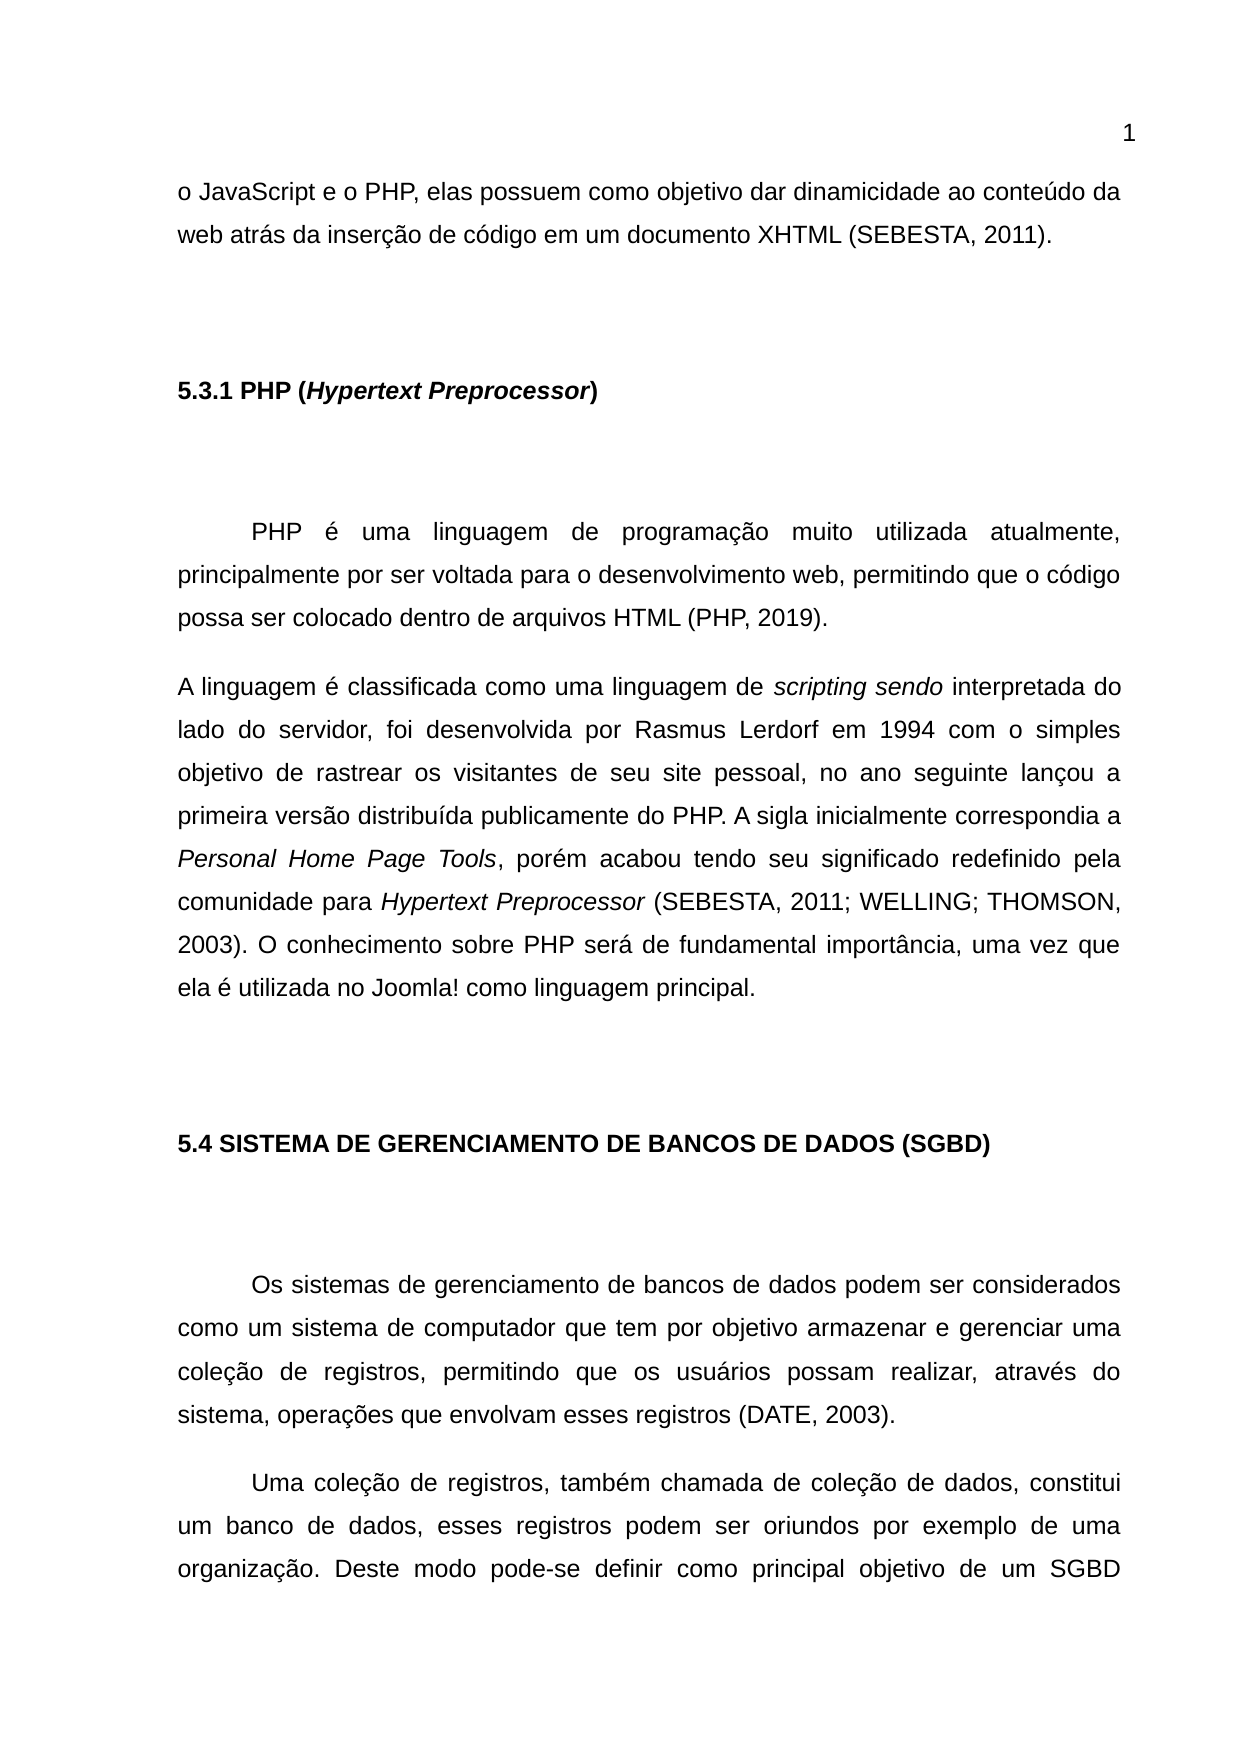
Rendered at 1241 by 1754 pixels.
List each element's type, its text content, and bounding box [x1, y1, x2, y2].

subtitle 5.4 Sistema de Gerenciamento de Bancos de Dados (SGBD) [177, 1129, 1122, 1158]
text Os sistemas de gerenciamento de bancos de dados podem ser considerados como um sistema de computador que tem por objetivo armazenar e gerenciar uma coleção de registros, permitindo que os usuários possam realizar, através do sistema, operações que envolvam esses registros (DATE, 2003). [177, 1270, 1122, 1428]
subtitle 5.3.1 PHP (Hypertext Preprocessor) [177, 376, 1122, 405]
text Uma coleção de registros, também chamada de coleção de dados, constitui um banco de dados, esses registros podem ser oriundos por exemplo de uma organização. Deste modo pode-se definir como principal objetivo de um SGBD [177, 1468, 1122, 1583]
text o JavaScript e o PHP, elas possuem como objetivo dar dinamicidade ao conteúdo da web atrás da inserção de código em um documento XHTML (SEBESTA, 2011). [177, 177, 1122, 249]
text PHP é uma linguagem de programação muito utilizada atualmente, principalmente por ser voltada para o desenvolvimento web, permitindo que o código possa ser colocado dentro de arquivos HTML (PHP, 2019). [177, 517, 1122, 632]
text A linguagem é classificada como uma linguagem de scripting sendo interpretada do lado do servidor, foi desenvolvida por Rasmus Lerdorf em 1994 com o simples objetivo de rastrear os visitantes de seu site pessoal, no ano seguinte lançou a primeira versão distribuída publicamente do PHP. A sigla inicialmente correspondia a Personal Home Page Tools, porém acabou tendo seu significado redefinido pela comunidade para Hypertext Preprocessor (SEBESTA, 2011; WELLING; THOMSON, 2003). O conhecimento sobre PHP será de fundamental importância, uma vez que ela é utilizada no Joomla! como linguagem principal. [177, 672, 1122, 1002]
